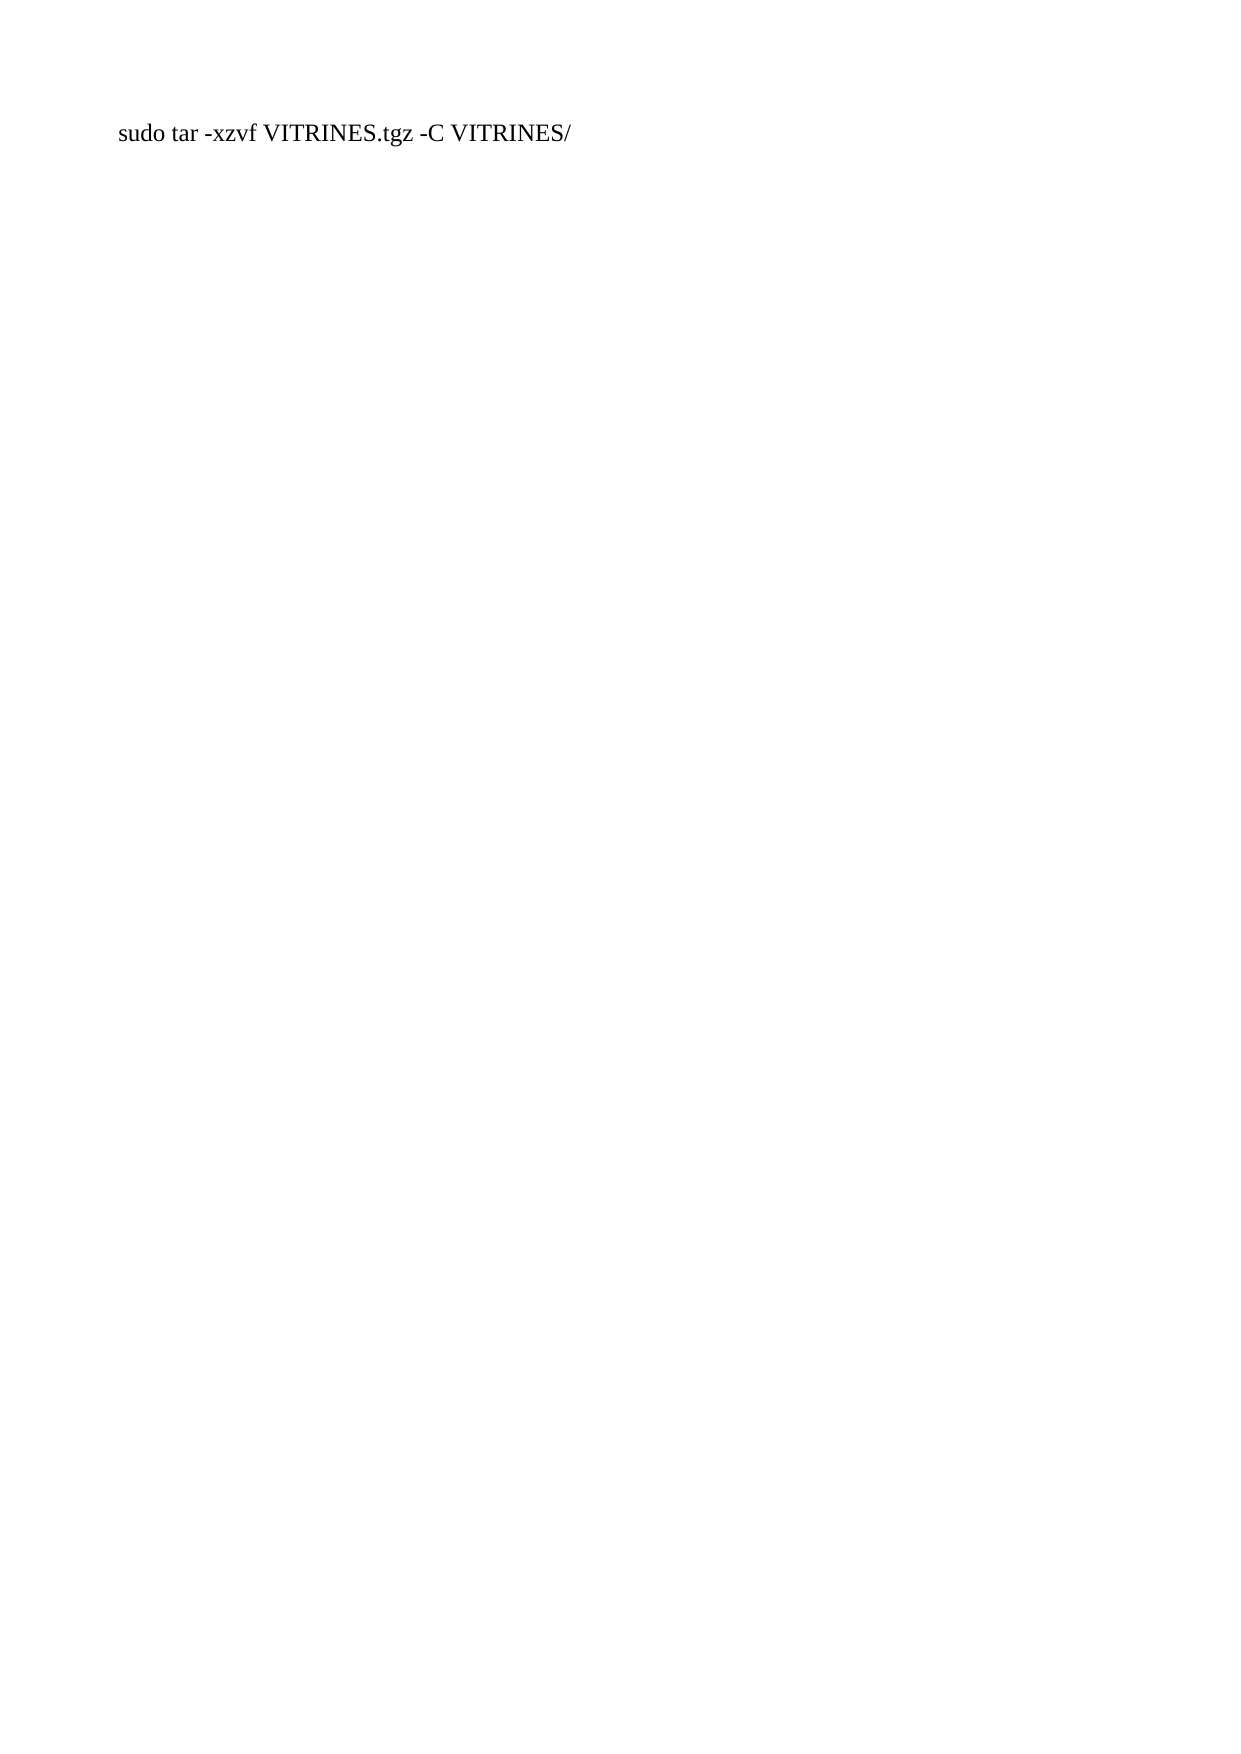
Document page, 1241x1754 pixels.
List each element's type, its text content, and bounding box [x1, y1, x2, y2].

text sudo tar -xzvf VITRINES.tgz -C VITRINES/ [118, 118, 1122, 147]
